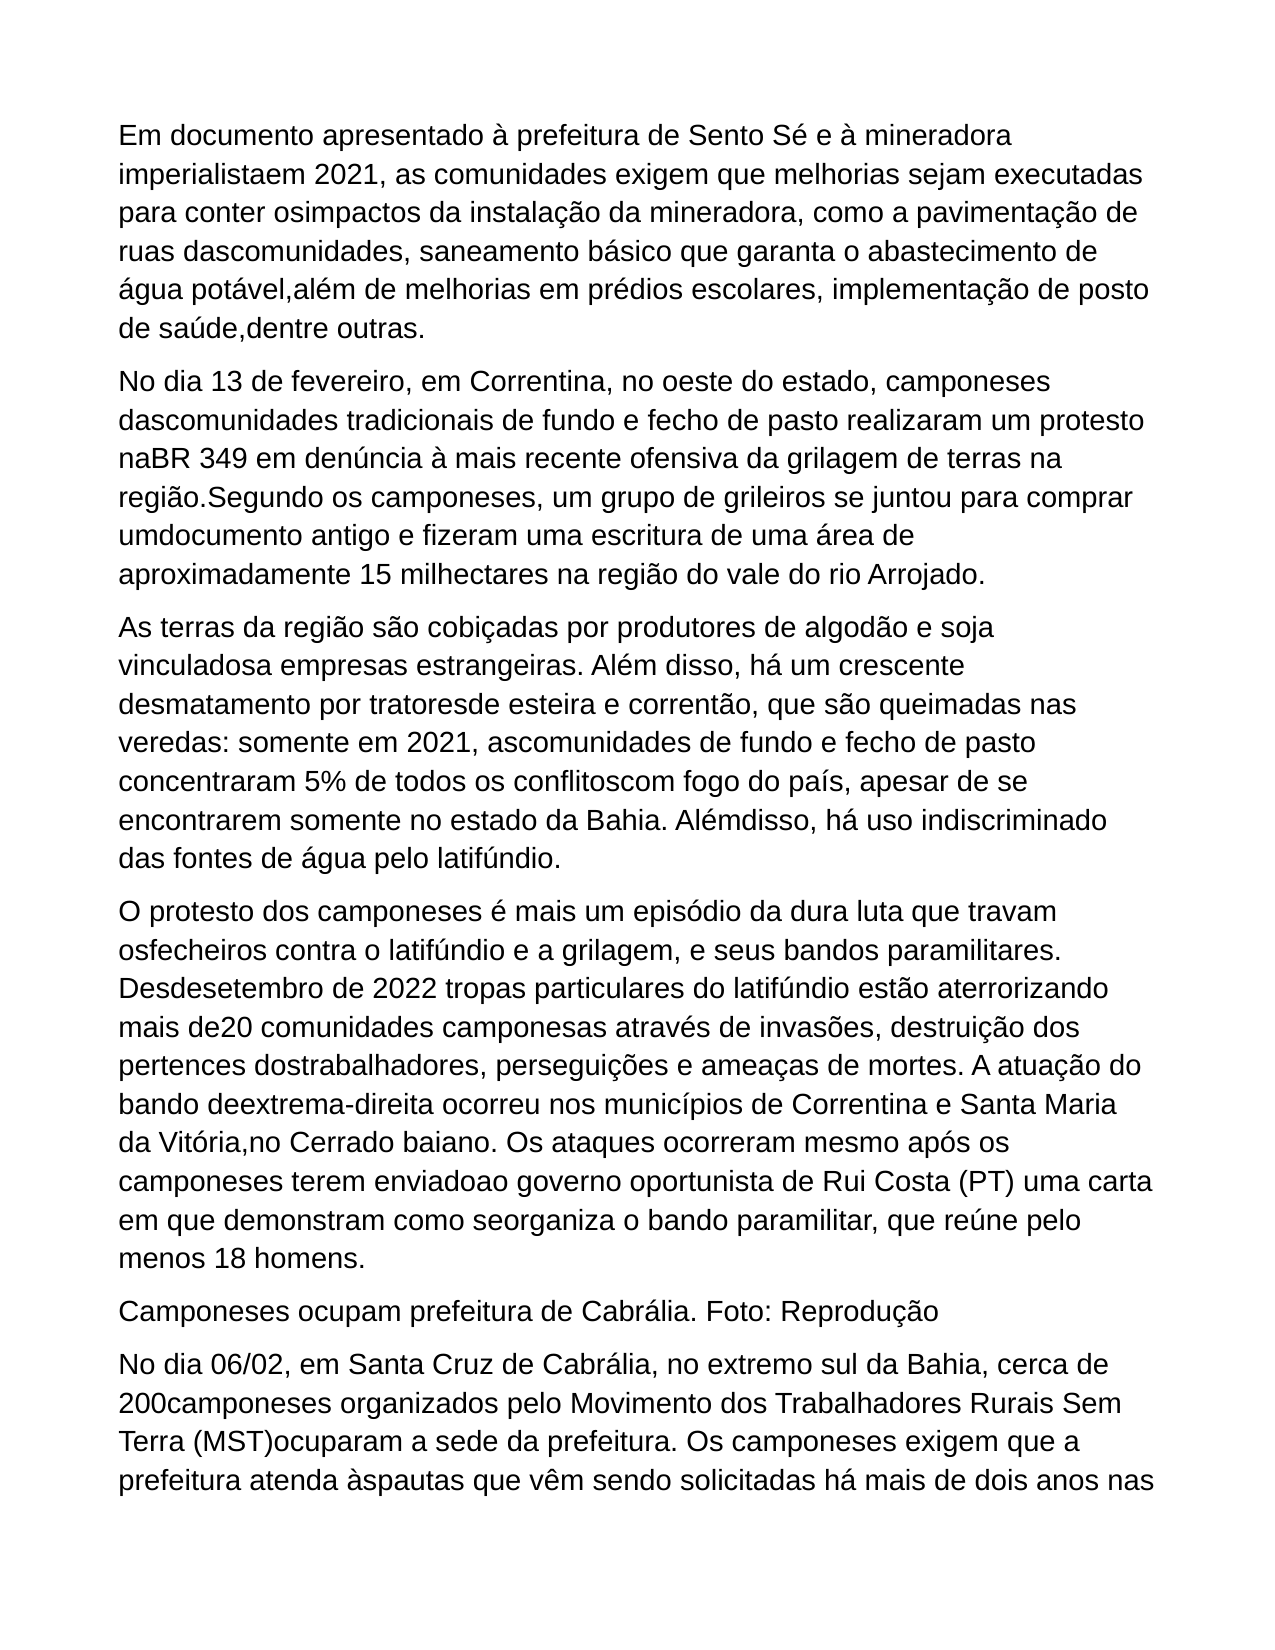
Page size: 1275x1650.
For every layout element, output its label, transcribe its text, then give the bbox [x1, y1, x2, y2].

text No dia 13 de fevereiro, em Correntina, no oeste do estado, camponeses dascomunidades tradicionais de fundo e fecho de pasto realizaram um protesto naBR 349 em denúncia à mais recente ofensiva da grilagem de terras na região.Segundo os camponeses, um grupo de grileiros se juntou para comprar umdocumento antigo e fizeram uma escritura de uma área de aproximadamente 15 milhectares na região do vale do rio Arrojado. [118, 364, 1157, 590]
text Em documento apresentado à prefeitura de Sento Sé e à mineradora imperialistaem 2021, as comunidades exigem que melhorias sejam executadas para conter osimpactos da instalação da mineradora, como a pavimentação de ruas dascomunidades, saneamento básico que garanta o abastecimento de água potável,além de melhorias em prédios escolares, implementação de posto de saúde,dentre outras. [118, 118, 1157, 344]
text Camponeses ocupam prefeitura de Cabrália. Foto: Reprodução [118, 1294, 1157, 1328]
text O protesto dos camponeses é mais um episódio da dura luta que travam osfecheiros contra o latifúndio e a grilagem, e seus bandos paramilitares. Desdesetembro de 2022 tropas particulares do latifúndio estão aterrorizando mais de20 comunidades camponesas através de invasões, destruição dos pertences dostrabalhadores, perseguições e ameaças de mortes. A atuação do bando deextrema-direita ocorreu nos municípios de Correntina e Santa Maria da Vitória,no Cerrado baiano. Os ataques ocorreram mesmo após os camponeses terem enviadoao governo oportunista de Rui Costa (PT) uma carta em que demonstram como seorganiza o bando paramilitar, que reúne pelo menos 18 homens. [118, 894, 1157, 1274]
text No dia 06/02, em Santa Cruz de Cabrália, no extremo sul da Bahia, cerca de 200camponeses organizados pelo Movimento dos Trabalhadores Rurais Sem Terra (MST)ocuparam a sede da prefeitura. Os camponeses exigem que a prefeitura atenda àspautas que vêm sendo solicitadas há mais de dois anos nas [118, 1347, 1157, 1496]
text As terras da região são cobiçadas por produtores de algodão e soja vinculadosa empresas estrangeiras. Além disso, há um crescente desmatamento por tratoresde esteira e correntão, que são queimadas nas veredas: somente em 2021, ascomunidades de fundo e fecho de pasto concentraram 5% de todos os conflitoscom fogo do país, apesar de se encontrarem somente no estado da Bahia. Alémdisso, há uso indiscriminado das fontes de água pelo latifúndio. [118, 610, 1157, 874]
